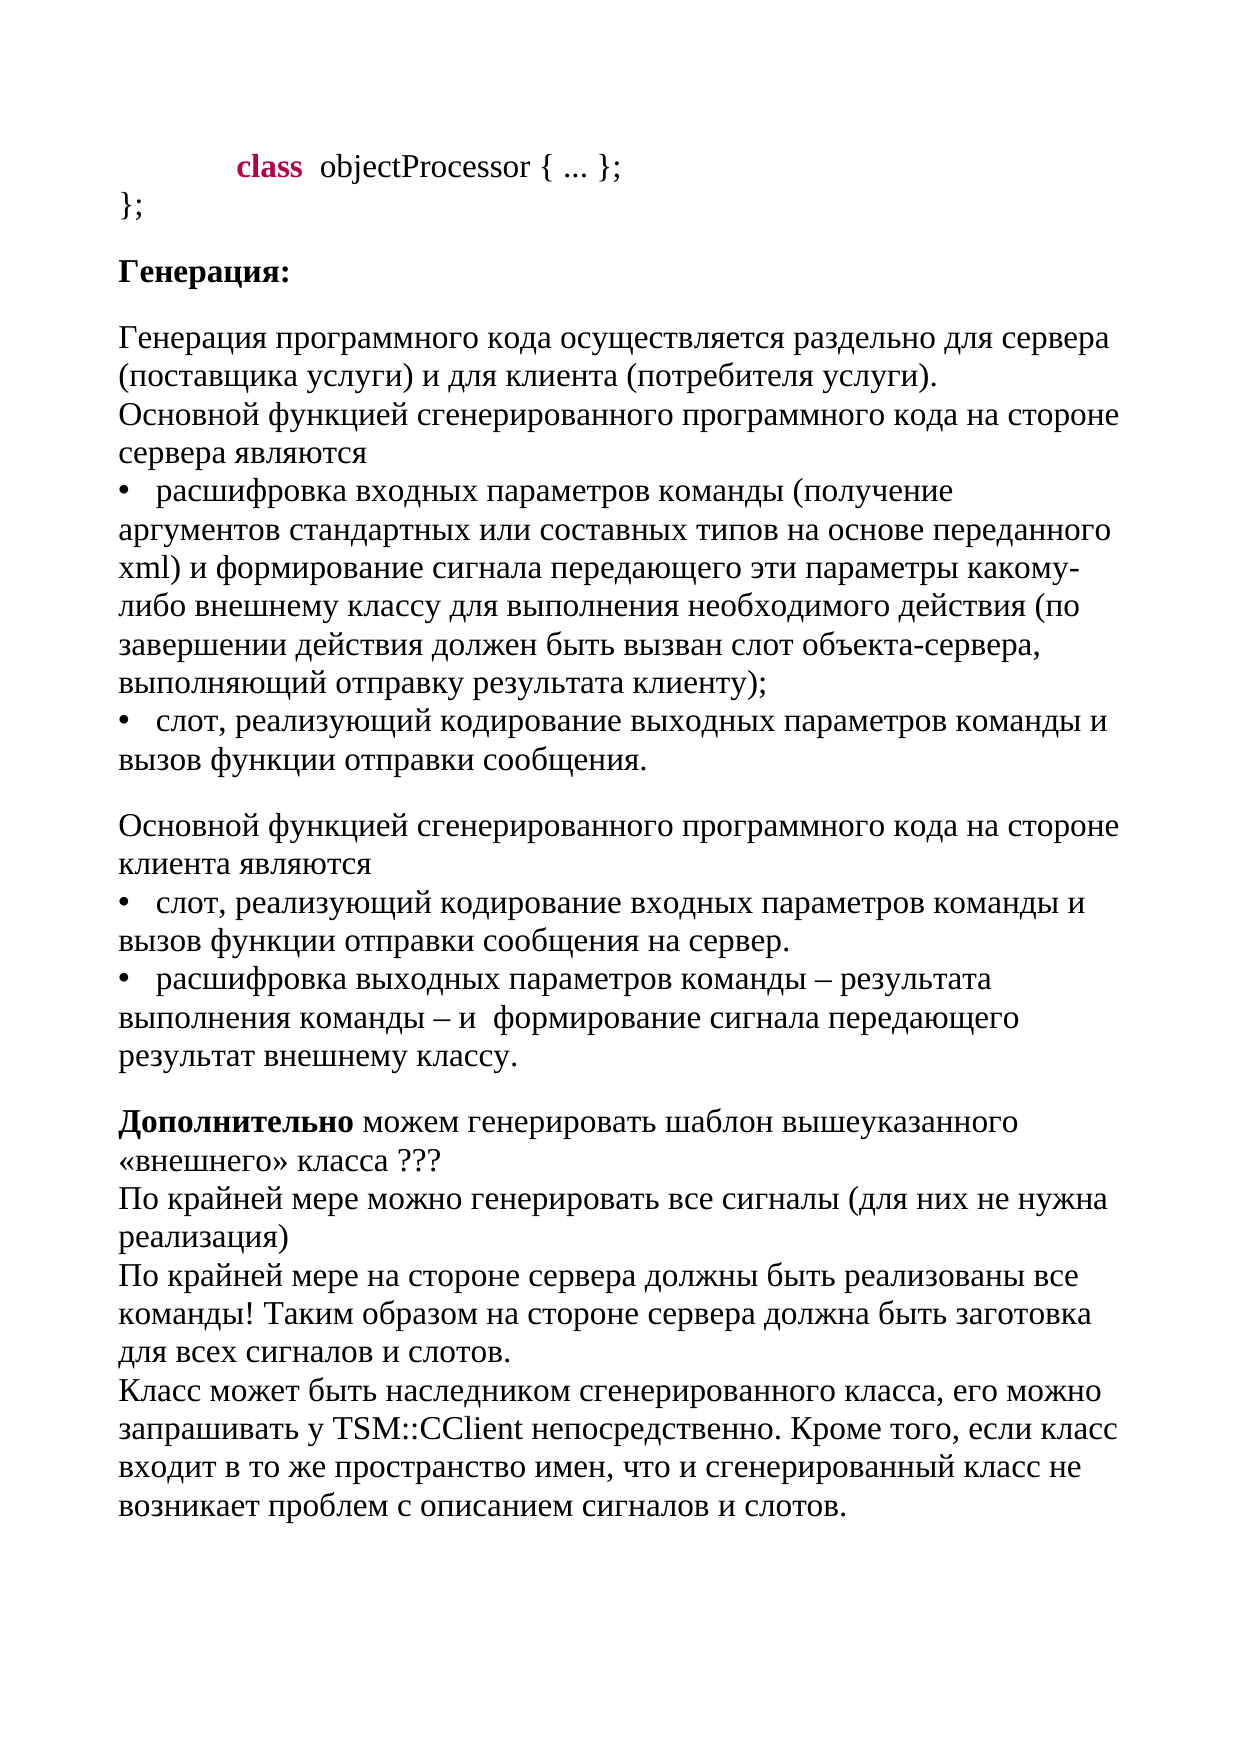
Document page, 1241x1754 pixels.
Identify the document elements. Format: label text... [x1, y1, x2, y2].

text class objectProcessor { ... }; [118, 146, 1122, 184]
list расшифровка выходных параметров команды – результата выполнения команды – и формирование сигнала передающего результат внешнему классу. [81, 958, 1122, 1073]
text Класс может быть наследником сгенерированного класса, его можно запрашивать у TSM::CClient непосредственно. Кроме того, если класс входит в то же пространство имен, что и сгенерированный класс не возникает проблем с описанием сигналов и слотов. [118, 1370, 1122, 1523]
text Дополнительно можем генерировать шаблон вышеуказанного «внешнего» класса ??? [118, 1102, 1122, 1178]
text Основной функцией сгенерированного программного кода на стороне клиента являются [118, 805, 1122, 882]
text По крайней мере на стороне сервера должны быть реализованы все команды! Таким образом на стороне сервера должна быть заготовка для всех сигналов и слотов. [118, 1255, 1122, 1370]
text По крайней мере можно генерировать все сигналы (для них не нужна реализация) [118, 1178, 1122, 1255]
list расшифровка входных параметров команды (получение аргументов стандартных или составных типов на основе переданного xml) и формирование сигнала передающего эти параметры какому-либо внешнему классу для выполнения необходимого действия (по завершении действия должен быть вызван слот объекта-сервера, выполняющий отправку результата клиенту); [81, 471, 1122, 701]
text Генерация программного кода осуществляется раздельно для сервера (поставщика услуги) и для клиента (потребителя услуги). [118, 317, 1122, 394]
text }; [118, 184, 1122, 223]
list слот, реализующий кодирование входных параметров команды и вызов функции отправки сообщения на сервер. [81, 882, 1122, 958]
text Основной функцией сгенерированного программного кода на стороне сервера являются [118, 394, 1122, 471]
text Генерация: [118, 251, 1122, 289]
list слот, реализующий кодирование выходных параметров команды и вызов функции отправки сообщения. [81, 701, 1122, 777]
